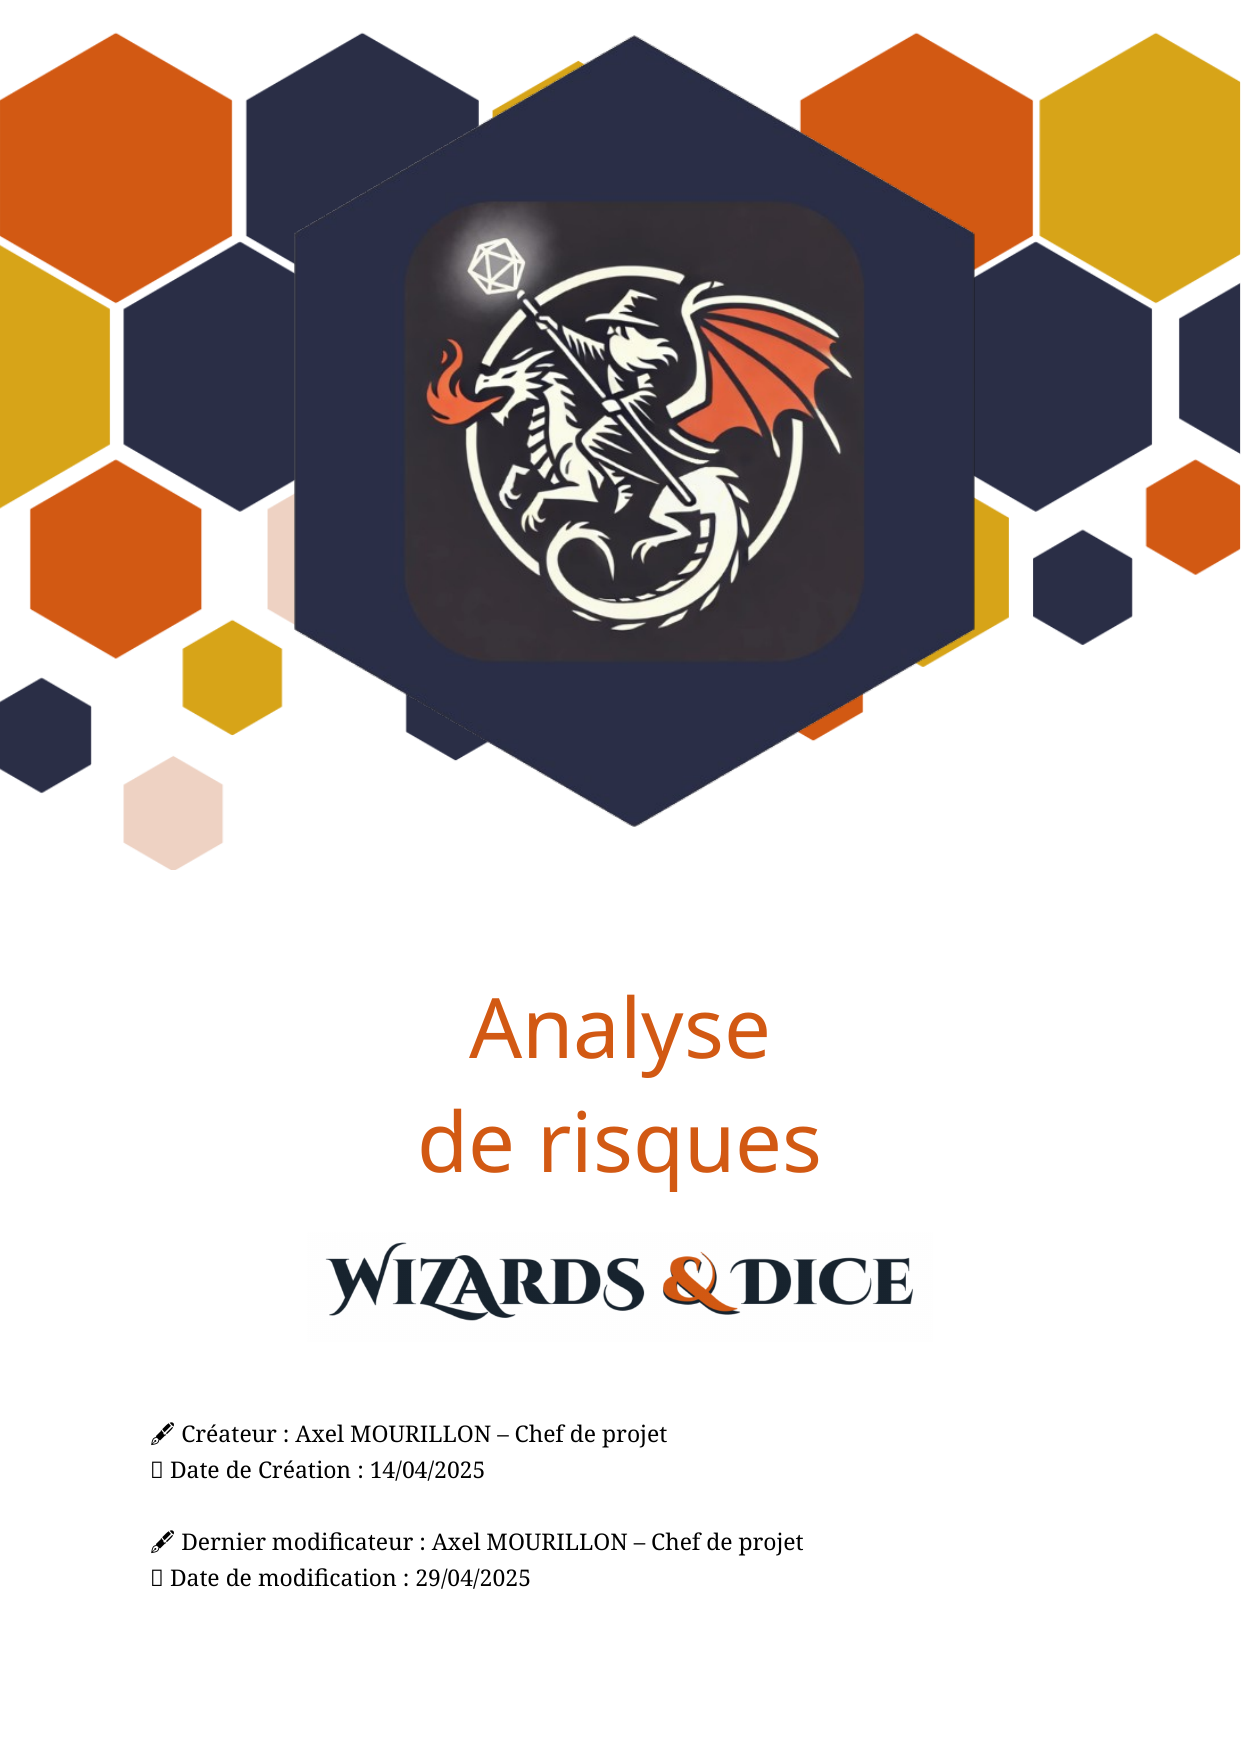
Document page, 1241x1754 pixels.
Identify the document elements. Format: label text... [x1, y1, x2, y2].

text 📅 Date de modification : 29/04/2025 [150, 1562, 1090, 1593]
text 🖋️ Créateur : Axel MOURILLON – Chef de projet [150, 1418, 1090, 1449]
text 🖋️ Dernier modificateur : Axel MOURILLON – Chef de projet [150, 1526, 1090, 1557]
text 📅 Date de Création : 14/04/2025 [150, 1454, 1090, 1485]
title Analyse de risques [150, 970, 1090, 1197]
picture [307, 1232, 934, 1342]
picture [0, 18, 1241, 870]
